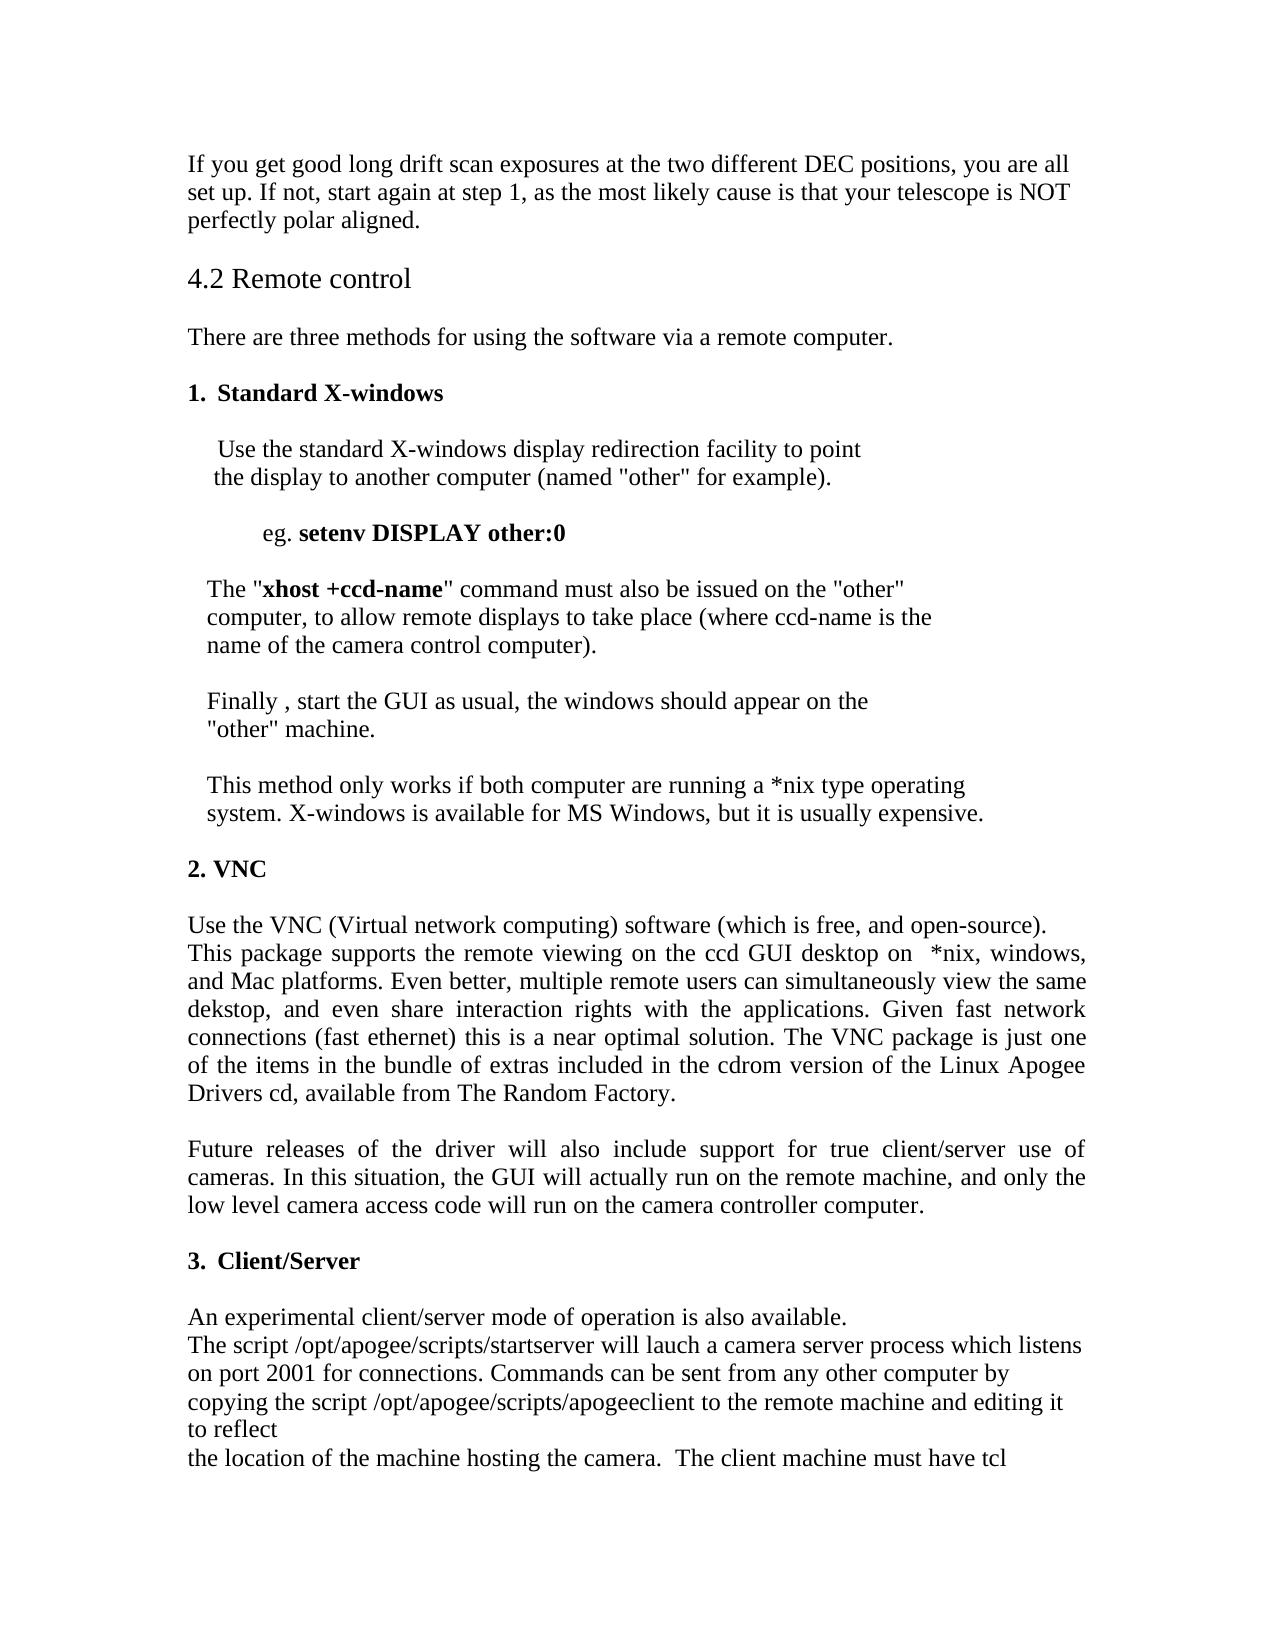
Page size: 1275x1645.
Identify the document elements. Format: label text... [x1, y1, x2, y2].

text There are three methods for using the software via a remote computer. [187, 323, 1087, 351]
text name of the camera control computer). [187, 631, 1087, 659]
text 4.2 Remote control [187, 262, 1087, 294]
list Client/Server [187, 1247, 1087, 1275]
text Finally , start the GUI as usual, the windows should appear on the [187, 687, 1087, 715]
list Use the standard X-windows display redirection facility to point [187, 435, 1087, 463]
text the location of the machine hosting the camera. The client machine must have tcl [187, 1443, 1087, 1471]
text This method only works if both computer are running a *nix type operating [187, 771, 1087, 799]
text eg. setenv DISPLAY other:0 [187, 519, 1087, 547]
text the display to another computer (named "other" for example). [187, 463, 1087, 491]
text "other" machine. [187, 715, 1087, 743]
text 2. VNC [187, 855, 1087, 883]
text This package supports the remote viewing on the ccd GUI desktop on *nix, windows, and Mac platforms. Even better, multiple remote users can simultaneously view the same dekstop, and even share interaction rights with the applications. Given fast network connections (fast ethernet) this is a near optimal solution. The VNC package is just one of the items in the bundle of extras included in the cdrom version of the Linux Apogee Drivers cd, available from The Random Factory. [187, 939, 1087, 1107]
list Standard X-windows [187, 379, 1087, 407]
text If you get good long drift scan exposures at the two different DEC positions, you are all set up. If not, start again at step 1, as the most likely cause is that your telescope is NOT perfectly polar aligned. [187, 150, 1087, 234]
text system. X-windows is available for MS Windows, but it is usually expensive. [187, 799, 1087, 827]
text Use the VNC (Virtual network computing) software (which is free, and open-source). [187, 911, 1087, 939]
text The "xhost +ccd-name" command must also be issued on the "other" [187, 575, 1087, 603]
text Future releases of the driver will also include support for true client/server use of cameras. In this situation, the GUI will actually run on the remote machine, and only the low level camera access code will run on the camera controller computer. [187, 1135, 1087, 1219]
text The script /opt/apogee/scripts/startserver will lauch a camera server process which listens on port 2001 for connections. Commands can be sent from any other computer by copying the script /opt/apogee/scripts/apogeeclient to the remote machine and editing it to reflect [187, 1331, 1087, 1443]
text computer, to allow remote displays to take place (where ccd-name is the [187, 603, 1087, 631]
text An experimental client/server mode of operation is also available. [187, 1303, 1087, 1331]
